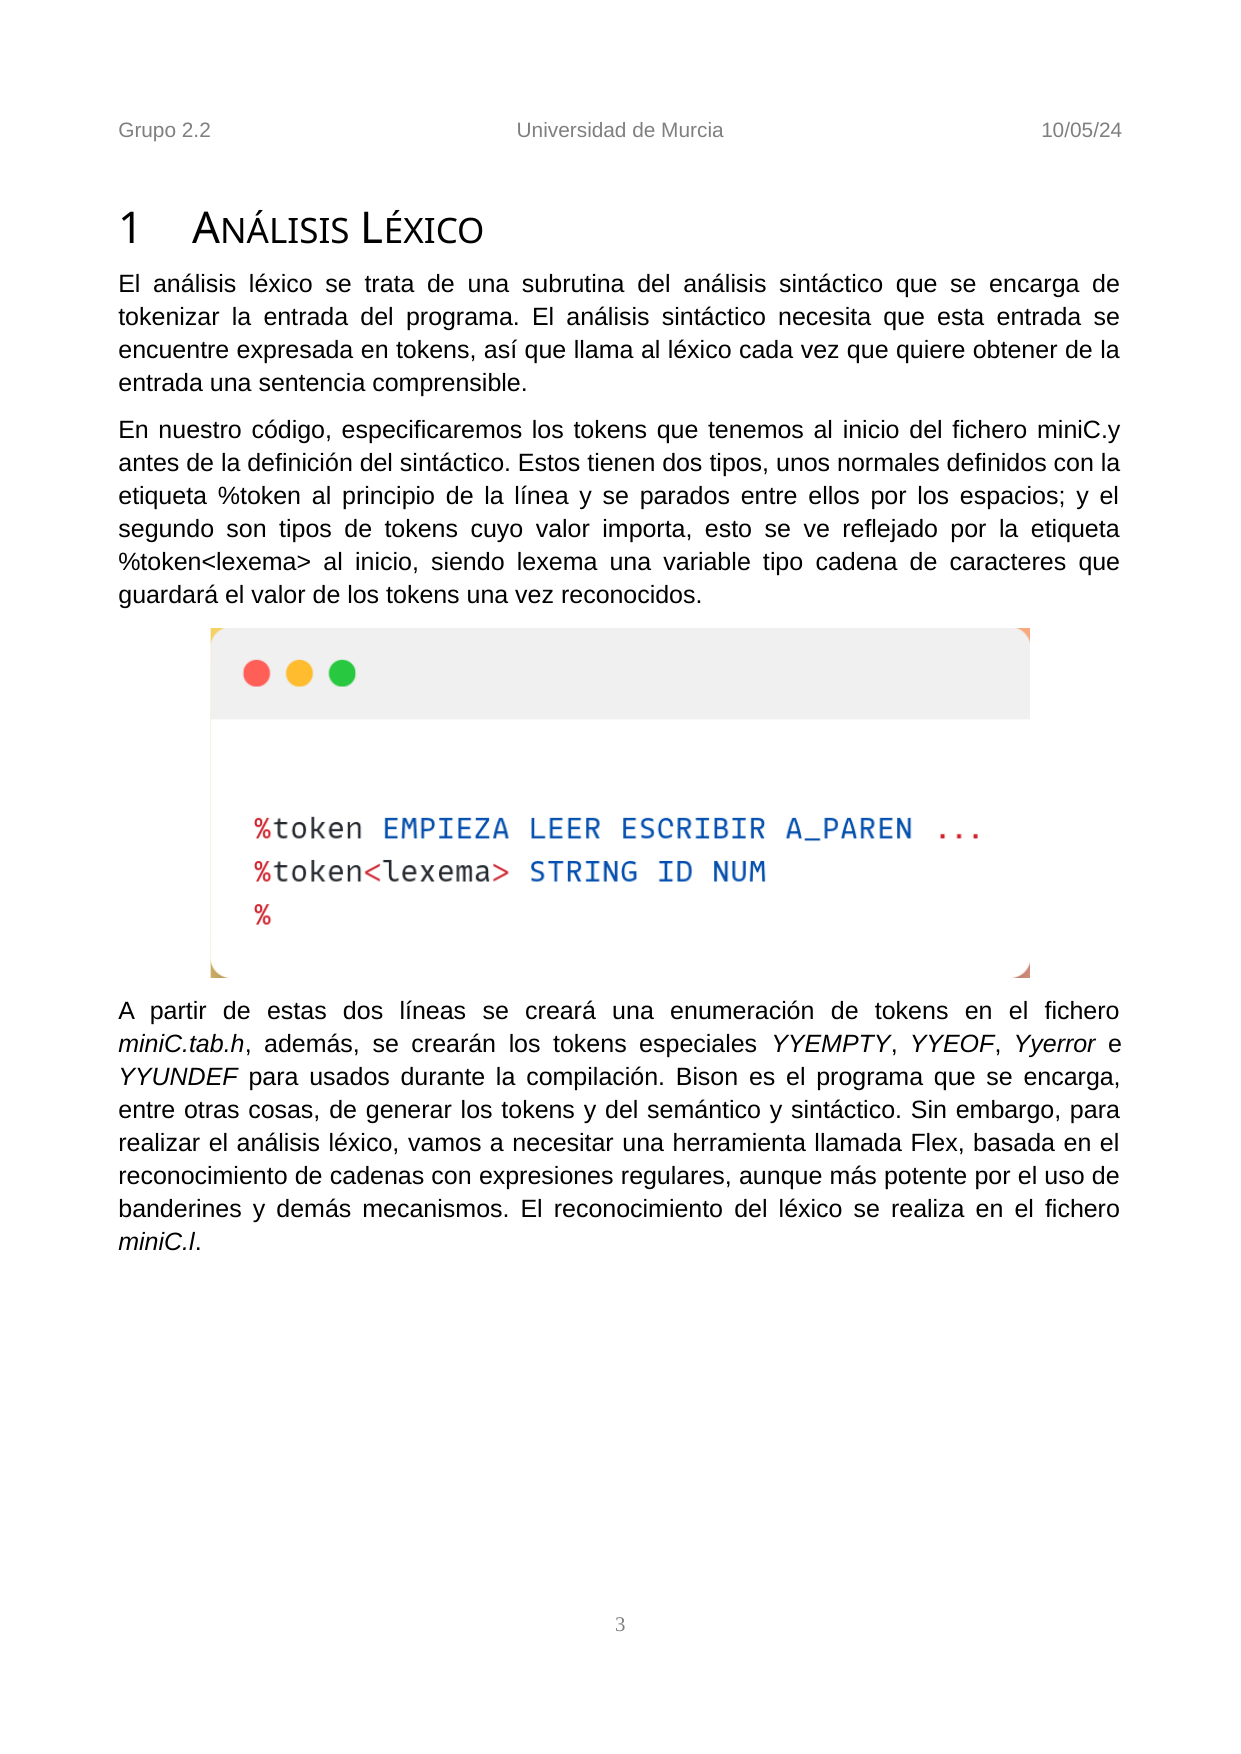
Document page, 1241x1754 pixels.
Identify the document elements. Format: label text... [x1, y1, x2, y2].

text En nuestro código, especificaremos los tokens que tenemos al inicio del fichero miniC.y antes de la definición del sintáctico. Estos tienen dos tipos, unos normales definidos con la etiqueta %token al principio de la línea y se parados entre ellos por los espacios; y el segundo son tipos de tokens cuyo valor importa, esto se ve reflejado por la etiqueta %token<lexema> al inicio, siendo lexema una variable tipo cadena de caracteres que guardará el valor de los tokens una vez reconocidos. [118, 415, 1122, 609]
picture [210, 628, 1030, 978]
text A partir de estas dos líneas se creará una enumeración de tokens en el fichero miniC.tab.h, además, se crearán los tokens especiales YYEMPTY, YYEOF, Yyerror e YYUNDEF para usados durante la compilación. Bison es el programa que se encarga, entre otras cosas, de generar los tokens y del semántico y sintáctico. Sin embargo, para realizar el análisis léxico, vamos a necesitar una herramienta llamada Flex, basada en el reconocimiento de cadenas con expresiones regulares, aunque más potente por el uso de banderines y demás mecanismos. El reconocimiento del léxico se realiza en el fichero miniC.l. [118, 996, 1122, 1256]
subtitle Análisis Léxico [118, 197, 1122, 256]
text El análisis léxico se trata de una subrutina del análisis sintáctico que se encarga de tokenizar la entrada del programa. El análisis sintáctico necesita que esta entrada se encuentre expresada en tokens, así que llama al léxico cada vez que quiere obtener de la entrada una sentencia comprensible. [118, 269, 1122, 396]
